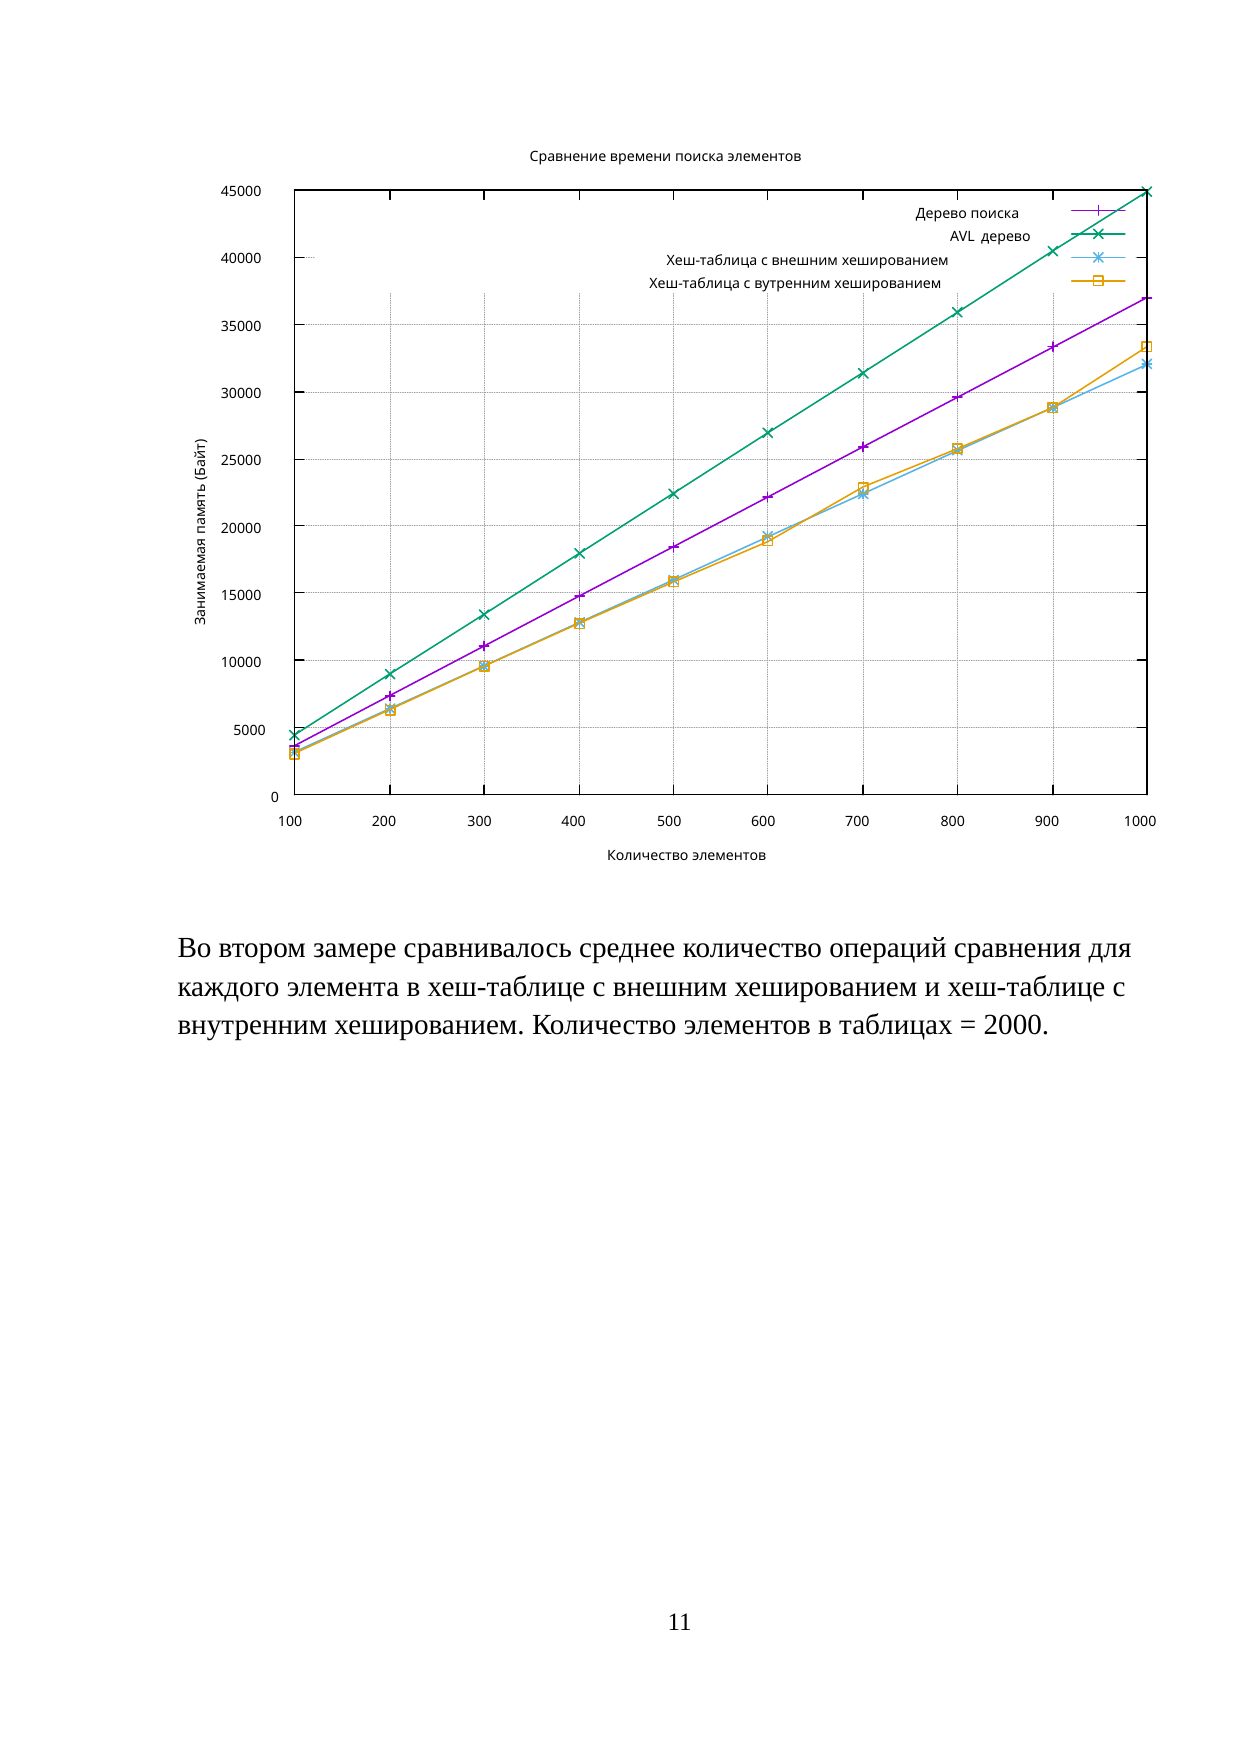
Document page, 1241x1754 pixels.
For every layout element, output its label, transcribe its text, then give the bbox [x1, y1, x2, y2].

text Во втором замере сравнивалось среднее количество операций сравнения для каждого элемента в хеш-таблице с внешним хешированием и хеш-таблице с внутренним хешированием. Количество элементов в таблицах = 2000. [177, 930, 1181, 1041]
